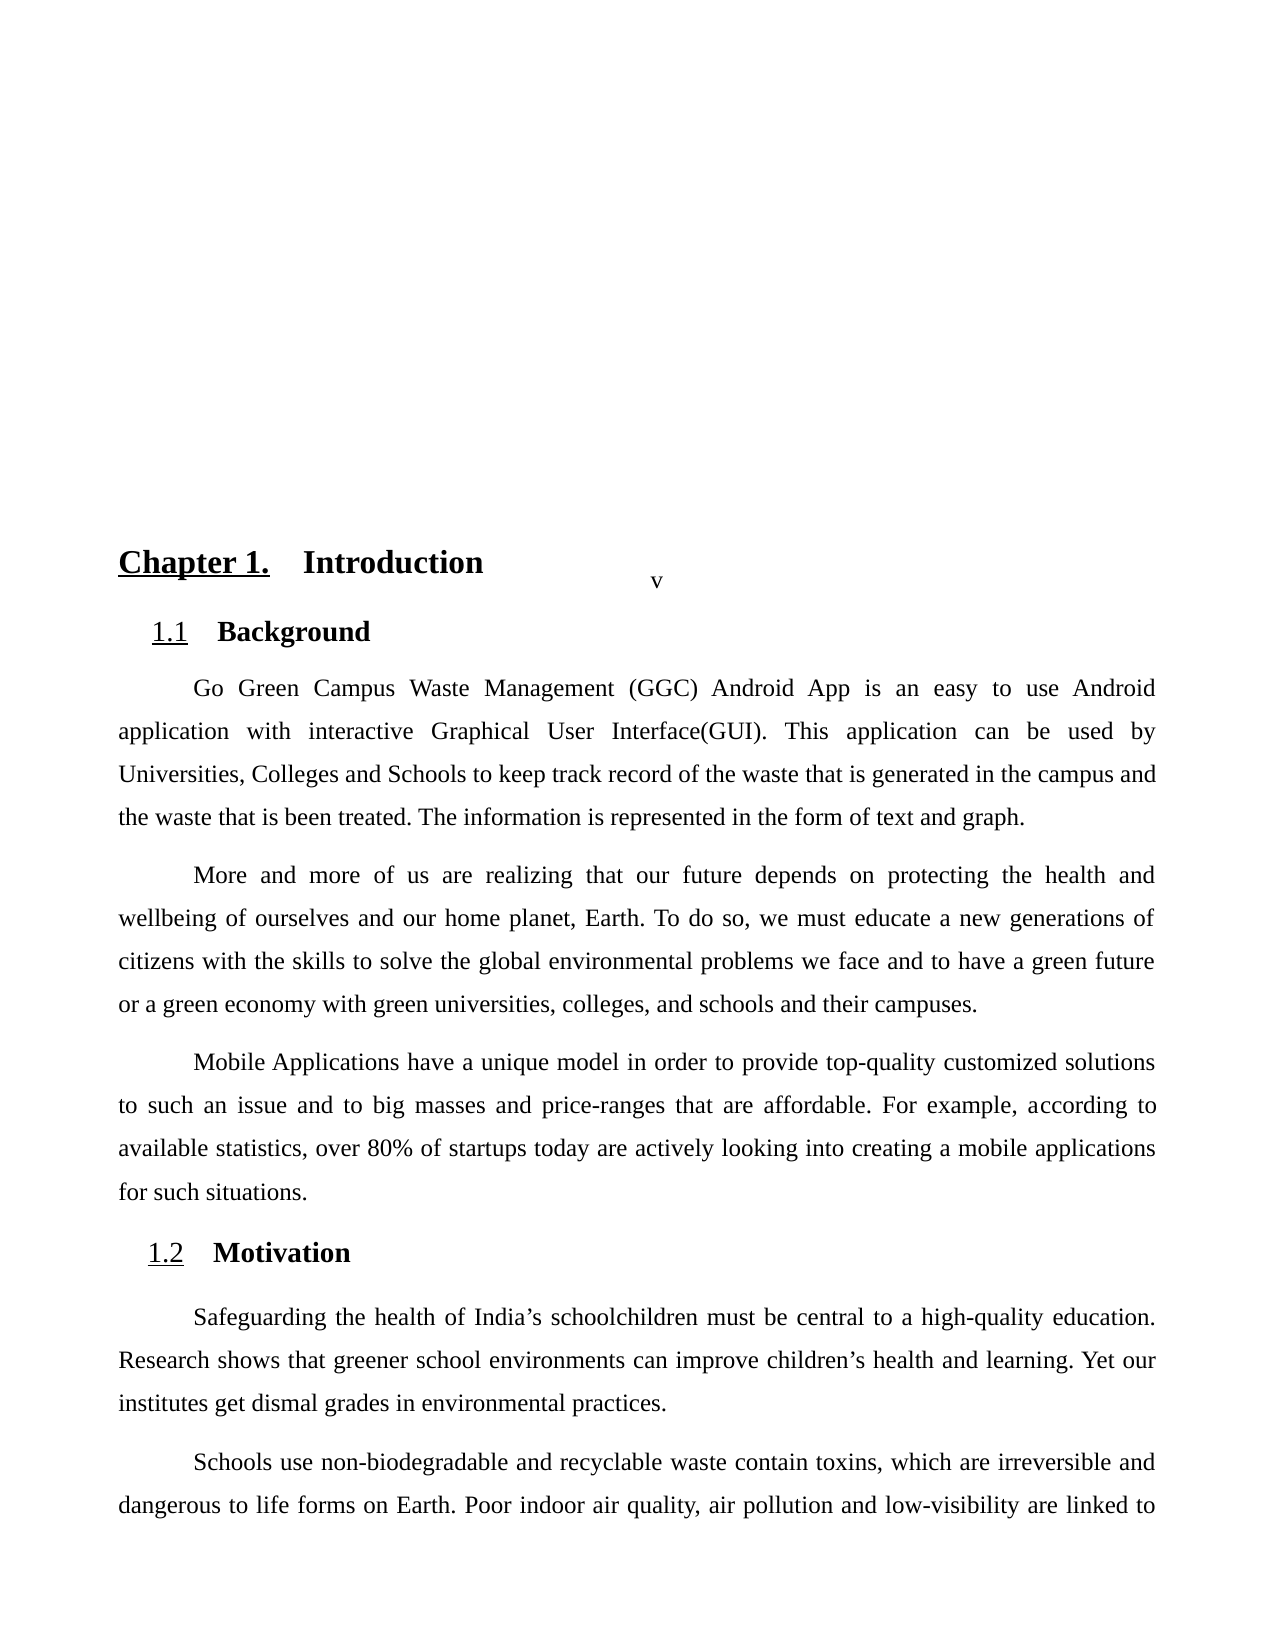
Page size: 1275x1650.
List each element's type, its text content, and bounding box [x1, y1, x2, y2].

text Safeguarding the health of India’s schoolchildren must be central to a high-quality education. Research shows that greener school environments can improve children’s health and learning. Yet our institutes get dismal grades in environmental practices. [118, 1302, 1157, 1417]
text Chapter 1. Introduction [118, 542, 1157, 581]
text Mobile Applications have a unique model in order to provide top-quality customized solutions to such an issue and to big masses and price-ranges that are affordable. For example, according to available statistics, over 80% of startups today are actively looking into creating a mobile applications for such situations. [118, 1047, 1157, 1205]
text Go Green Campus Waste Management (GGC) Android App is an easy to use Android application with interactive Graphical User Interface(GUI). This application can be used by Universities, Colleges and Schools to keep track record of the waste that is generated in the campus and the waste that is been treated. The information is represented in the form of text and graph. [118, 673, 1157, 831]
text 1.1 Background [118, 610, 1157, 649]
text More and more of us are realizing that our future depends on protecting the health and wellbeing of ourselves and our home planet, Earth. To do so, we must educate a new generations of citizens with the skills to solve the global environmental problems we face and to have a green future or a green economy with green universities, colleges, and schools and their campuses. [118, 860, 1157, 1018]
text 1.2 Motivation [118, 1236, 1157, 1269]
text Schools use non-biodegradable and recyclable waste contain toxins, which are irreversible and dangerous to life forms on Earth. Poor indoor air quality, air pollution and low-visibility are linked to [118, 1447, 1157, 1519]
